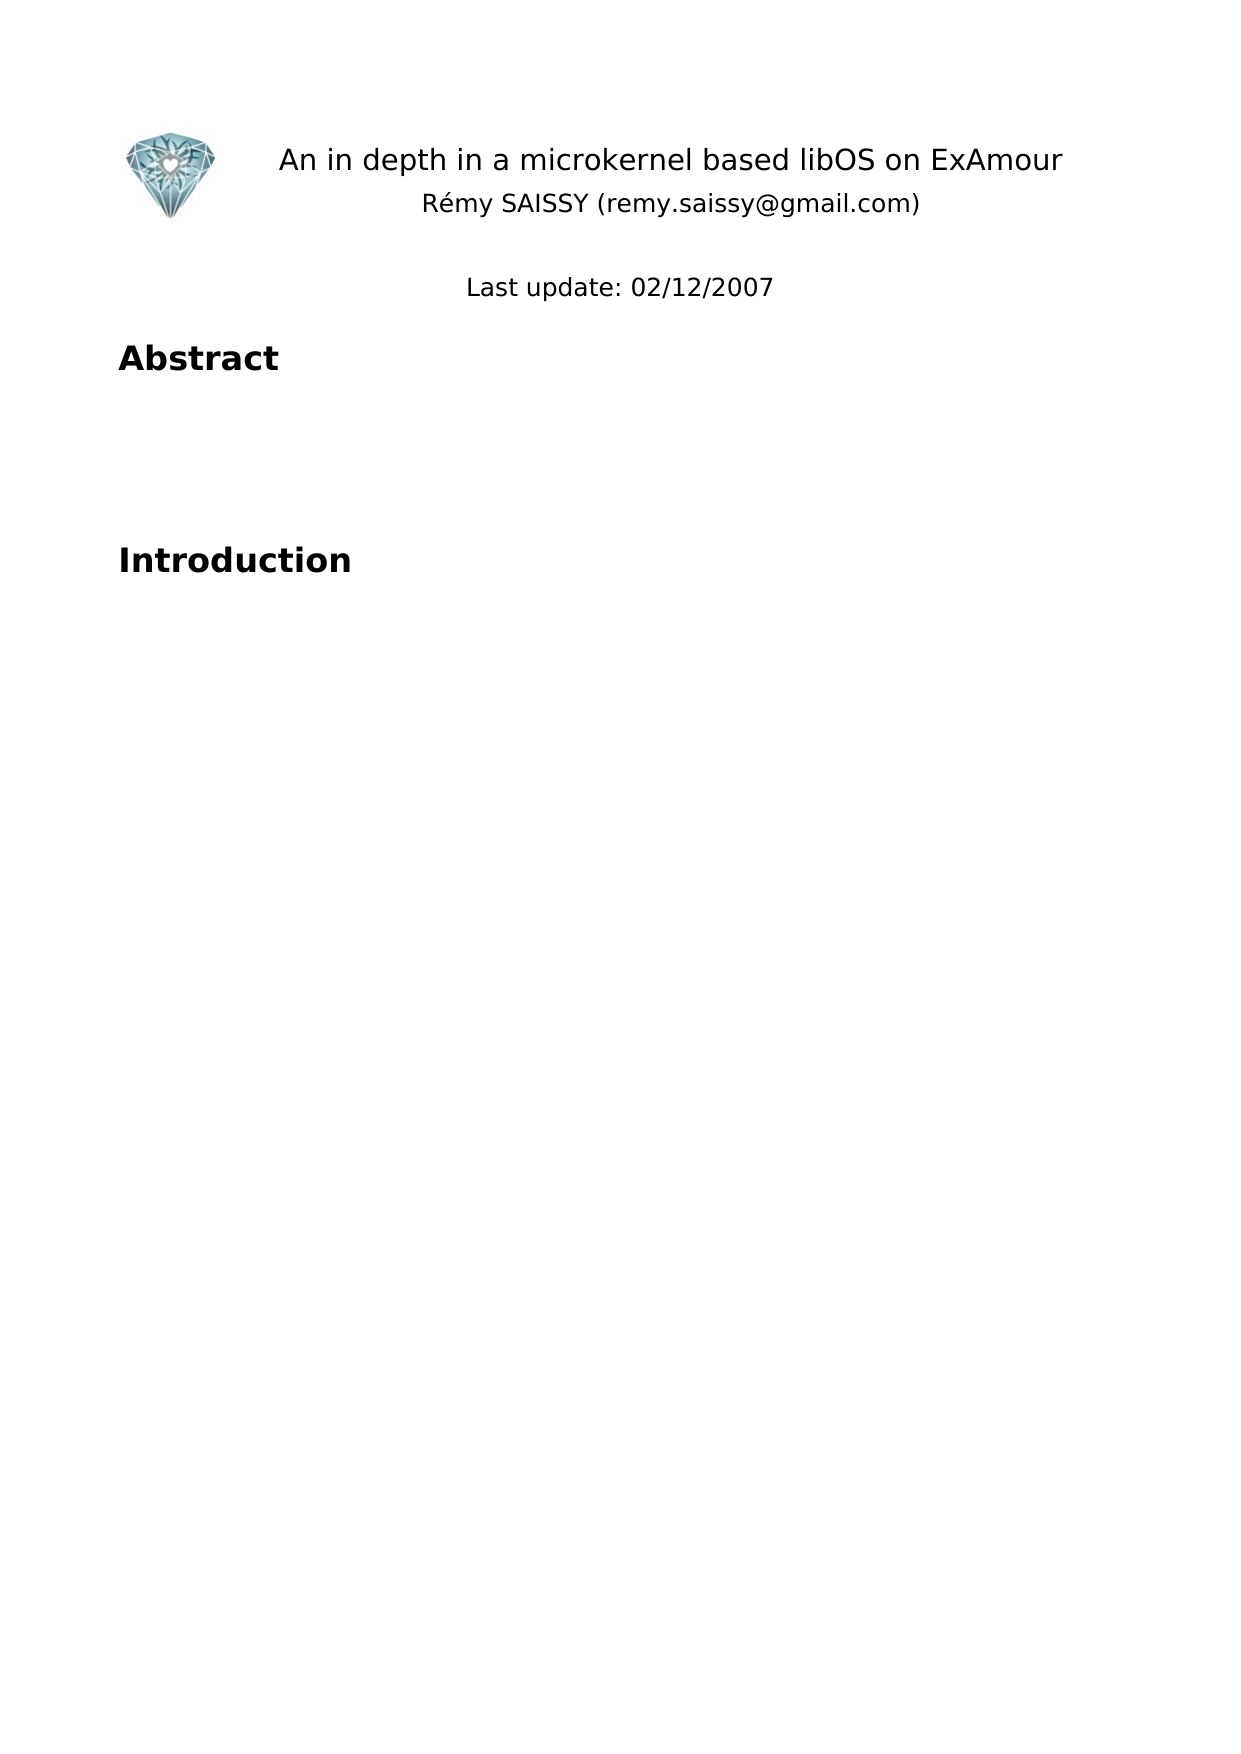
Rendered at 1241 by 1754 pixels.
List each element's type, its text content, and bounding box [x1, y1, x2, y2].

subtitle Abstract [118, 339, 1122, 379]
subtitle An in depth in a microkernel based libOS on ExAmour [220, 143, 1122, 177]
text Last update: 02/12/2007 [118, 273, 1122, 302]
text Rémy SAISSY (remy.saissy@gmail.com) [220, 189, 1122, 219]
picture [120, 127, 220, 228]
subtitle Introduction [118, 541, 1122, 580]
